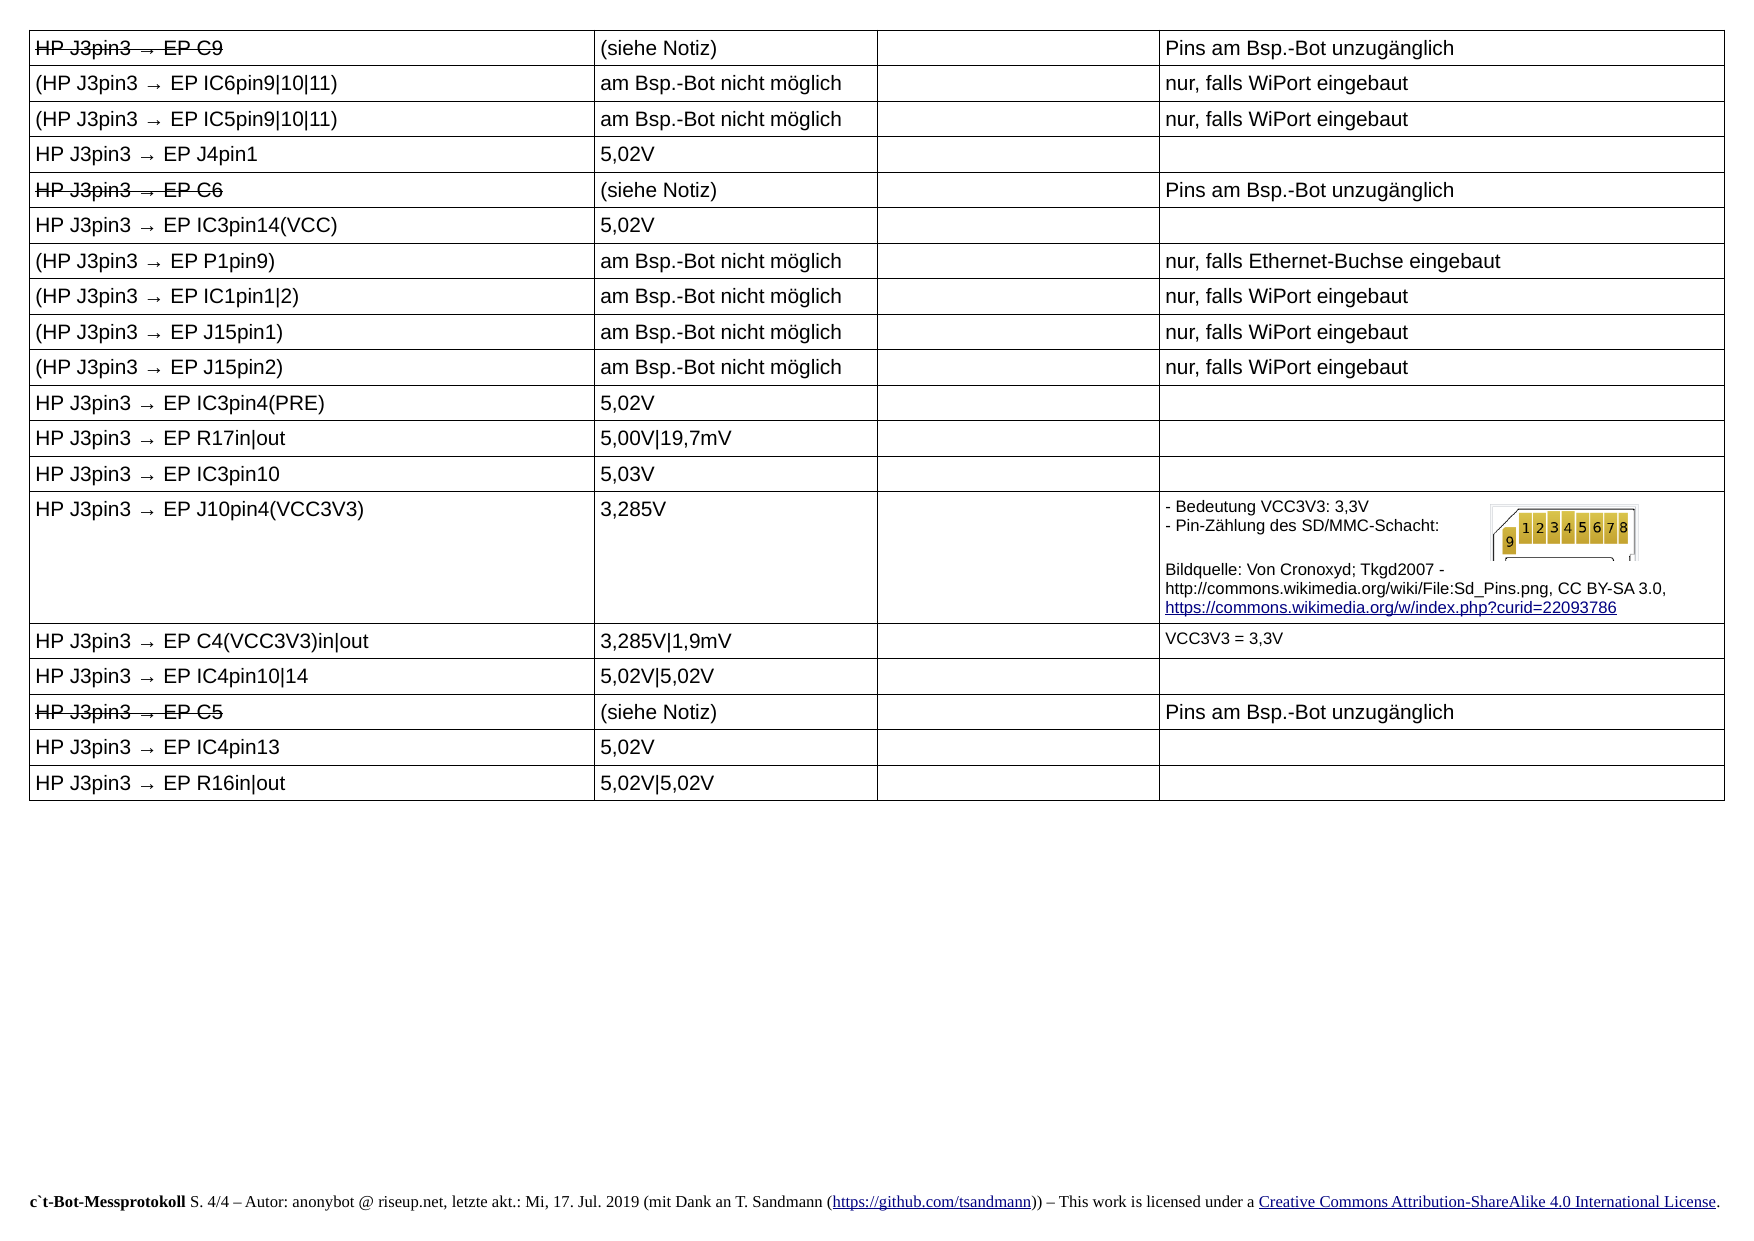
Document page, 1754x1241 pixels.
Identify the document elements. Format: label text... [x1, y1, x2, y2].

table_cell Pins am Bsp.-Bot unzugänglich [1160, 695, 1724, 729]
table_cell [1160, 208, 1724, 243]
table_cell 5,02V|5,02V [595, 659, 877, 694]
table_cell 5,02V [595, 208, 877, 243]
table_cell 3,285V|1,9mV [595, 624, 877, 658]
table_cell (siehe Notiz) [595, 31, 877, 65]
table_cell am Bsp.-Bot nicht möglich [595, 315, 877, 349]
table_cell am Bsp.-Bot nicht möglich [595, 102, 877, 136]
table_cell HP J3pin3 → EP IC3pin4(PRE) [30, 386, 594, 420]
table_cell [1160, 766, 1724, 800]
table_cell [878, 457, 1159, 491]
table_cell 5,02V [595, 730, 877, 765]
table_cell [878, 173, 1159, 207]
table_cell [878, 315, 1159, 349]
table_cell 5,00V|19,7mV [595, 421, 877, 456]
table_cell Pins am Bsp.-Bot unzugänglich [1160, 173, 1724, 207]
table_cell [1160, 457, 1724, 491]
table_cell (siehe Notiz) [595, 173, 877, 207]
table_cell [878, 350, 1159, 385]
table_cell [878, 766, 1159, 800]
picture [1487, 501, 1642, 561]
table_cell nur, falls WiPort eingebaut [1160, 279, 1724, 314]
table_cell (HP J3pin3 → EP IC5pin9|10|11) [30, 102, 594, 136]
table_cell [878, 244, 1159, 278]
table_cell [1160, 386, 1724, 420]
table_cell 3,285V [595, 492, 877, 623]
table_cell [878, 31, 1159, 65]
table_cell HP J3pin3 → EP C5 [30, 695, 594, 729]
table_cell HP J3pin3 → EP R16in|out [30, 766, 594, 800]
table_cell nur, falls WiPort eingebaut [1160, 350, 1724, 385]
table_cell nur, falls Ethernet-Buchse eingebaut [1160, 244, 1724, 278]
table_cell [878, 137, 1159, 172]
table_cell [1160, 730, 1724, 765]
table_cell 5,02V|5,02V [595, 766, 877, 800]
table_cell [1160, 137, 1724, 172]
table_cell HP J3pin3 → EP J10pin4(VCC3V3) [30, 492, 594, 623]
table_cell nur, falls WiPort eingebaut [1160, 66, 1724, 101]
table_cell HP J3pin3 → EP IC4pin13 [30, 730, 594, 765]
table_cell 5,02V [595, 386, 877, 420]
table_cell HP J3pin3 → EP IC4pin10|14 [30, 659, 594, 694]
table_cell 5,02V [595, 137, 877, 172]
table_cell [878, 208, 1159, 243]
table_cell am Bsp.-Bot nicht möglich [595, 66, 877, 101]
table_cell [1160, 659, 1724, 694]
table_cell [878, 695, 1159, 729]
table_cell - Bedeutung VCC3V3: 3,3V - Pin-Zählung des SD/MMC-Schacht: Bildquelle: Von Cronoxyd; Tkgd2007 - http://commons.wikimedia.org/wiki/File:Sd_Pins.png, CC BY-SA 3.0, https://commons.wikimedia.org/w/index.php?curid=22093786 [1160, 492, 1724, 623]
table_cell (HP J3pin3 → EP IC1pin1|2) [30, 279, 594, 314]
table_cell [1160, 421, 1724, 456]
table_cell (HP J3pin3 → EP J15pin2) [30, 350, 594, 385]
table_cell [878, 730, 1159, 765]
table_cell [878, 492, 1159, 623]
table_cell (HP J3pin3 → EP IC6pin9|10|11) [30, 66, 594, 101]
table_cell (HP J3pin3 → EP P1pin9) [30, 244, 594, 278]
table_cell nur, falls WiPort eingebaut [1160, 315, 1724, 349]
table_cell [878, 386, 1159, 420]
table_cell (HP J3pin3 → EP J15pin1) [30, 315, 594, 349]
table_cell Pins am Bsp.-Bot unzugänglich [1160, 31, 1724, 65]
table_cell HP J3pin3 → EP R17in|out [30, 421, 594, 456]
table_cell HP J3pin3 → EP J4pin1 [30, 137, 594, 172]
table_cell HP J3pin3 → EP C6 [30, 173, 594, 207]
table_cell HP J3pin3 → EP IC3pin10 [30, 457, 594, 491]
table_cell HP J3pin3 → EP IC3pin14(VCC) [30, 208, 594, 243]
table_cell nur, falls WiPort eingebaut [1160, 102, 1724, 136]
table_cell HP J3pin3 → EP C9 [30, 31, 594, 65]
table_cell [878, 66, 1159, 101]
table_cell 5,03V [595, 457, 877, 491]
table_cell am Bsp.-Bot nicht möglich [595, 350, 877, 385]
table_cell [878, 659, 1159, 694]
table_cell am Bsp.-Bot nicht möglich [595, 244, 877, 278]
table_cell am Bsp.-Bot nicht möglich [595, 279, 877, 314]
table_cell [878, 279, 1159, 314]
table_cell [878, 102, 1159, 136]
table_cell [878, 624, 1159, 658]
table_cell (siehe Notiz) [595, 695, 877, 729]
table_cell HP J3pin3 → EP C4(VCC3V3)in|out [30, 624, 594, 658]
table_cell VCC3V3 = 3,3V [1160, 624, 1724, 658]
table_cell [878, 421, 1159, 456]
